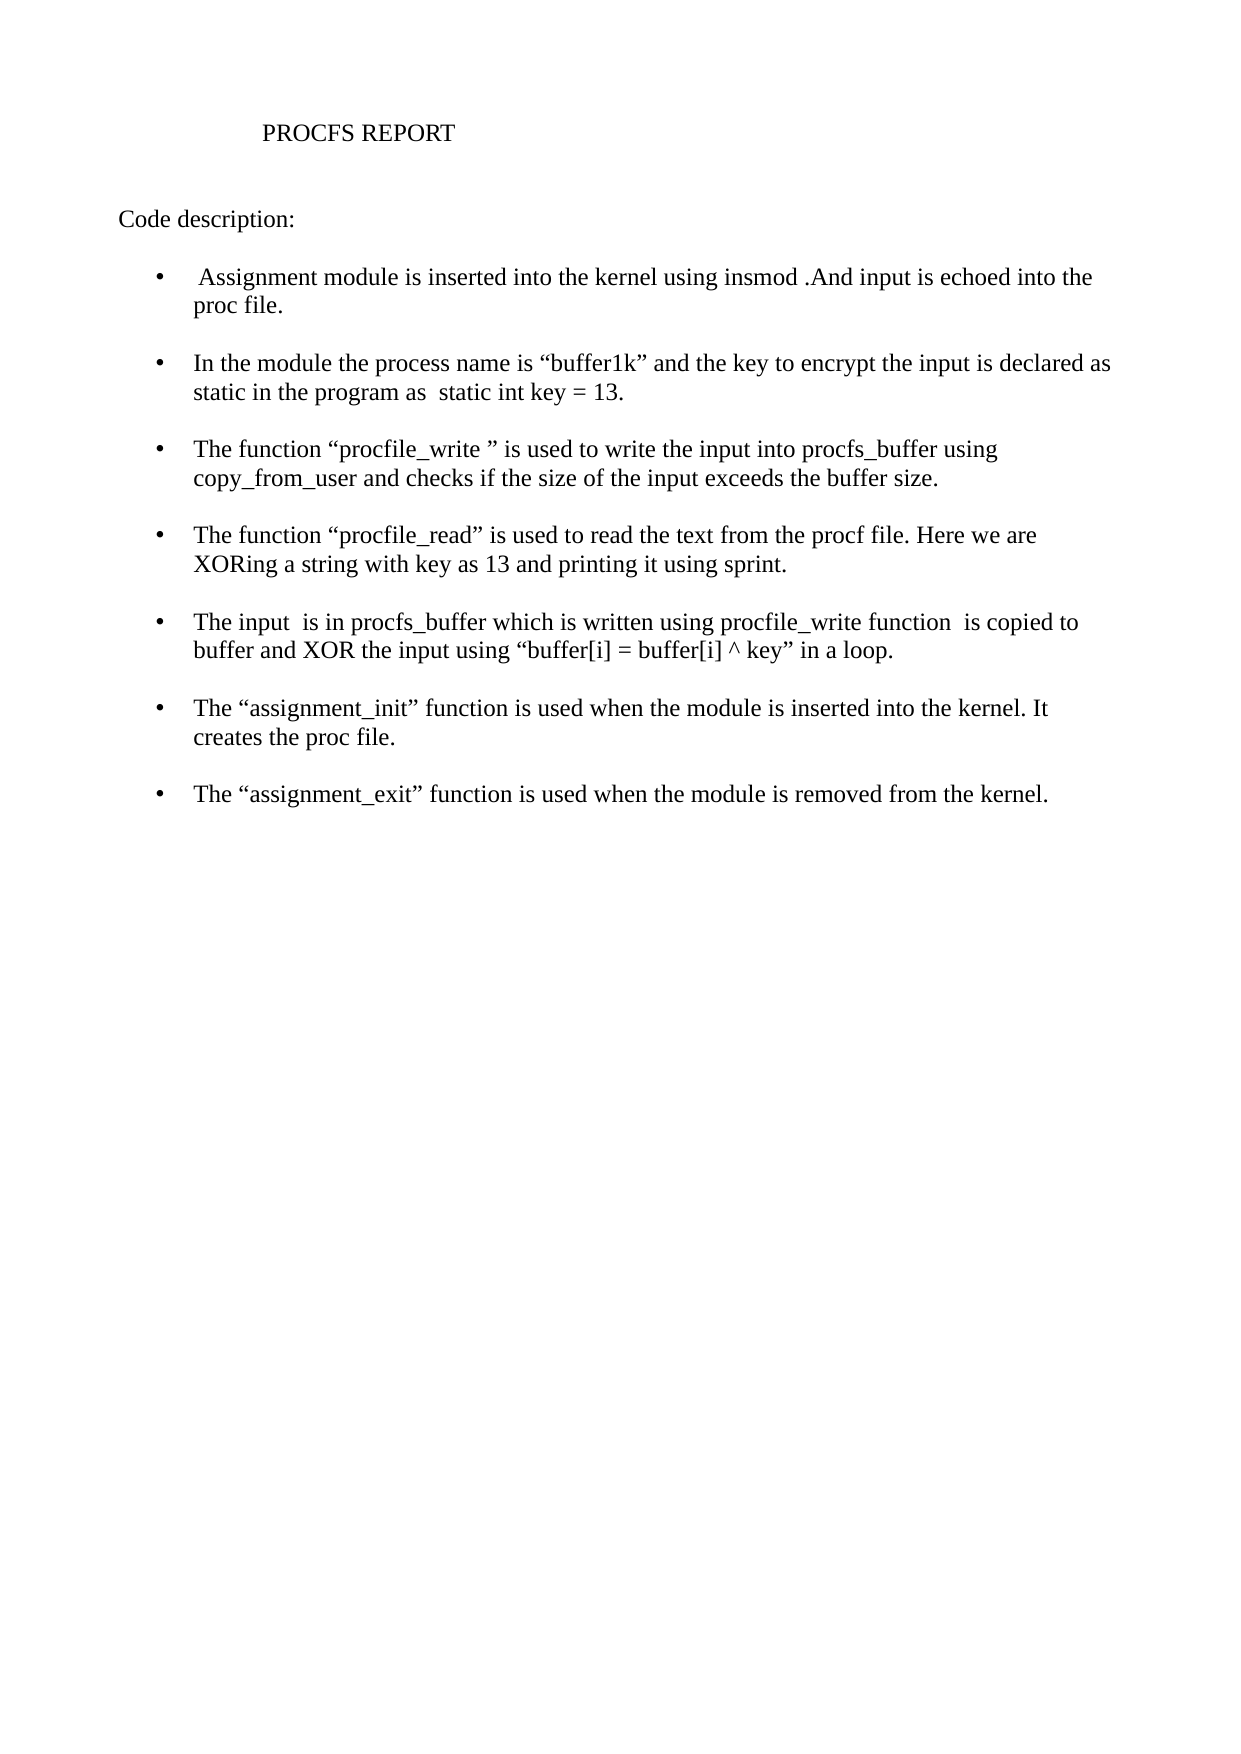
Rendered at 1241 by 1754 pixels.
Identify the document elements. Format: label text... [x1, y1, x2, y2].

list The “assignment_init” function is used when the module is inserted into the kernel. It creates the proc file. [156, 693, 1122, 751]
list Assignment module is inserted into the kernel using insmod .And input is echoed into the proc file. [156, 262, 1122, 319]
list The function “procfile_write ” is used to write the input into procfs_buffer using copy_from_user and checks if the size of the input exceeds the buffer size. [156, 434, 1122, 492]
text PROCFS REPORT [118, 118, 1122, 147]
list The function “procfile_read” is used to read the text from the procf file. Here we are XORing a string with key as 13 and printing it using sprint. [156, 521, 1122, 578]
list The input is in procfs_buffer which is written using procfile_write function is copied to buffer and XOR the input using “buffer[i] = buffer[i] ^ key” in a loop. [156, 607, 1122, 664]
list In the module the process name is “buffer1k” and the key to encrypt the input is declared as static in the program as static int key = 13. [156, 348, 1122, 406]
list The “assignment_exit” function is used when the module is removed from the kernel. [156, 779, 1122, 808]
text Code description: [118, 204, 1122, 233]
